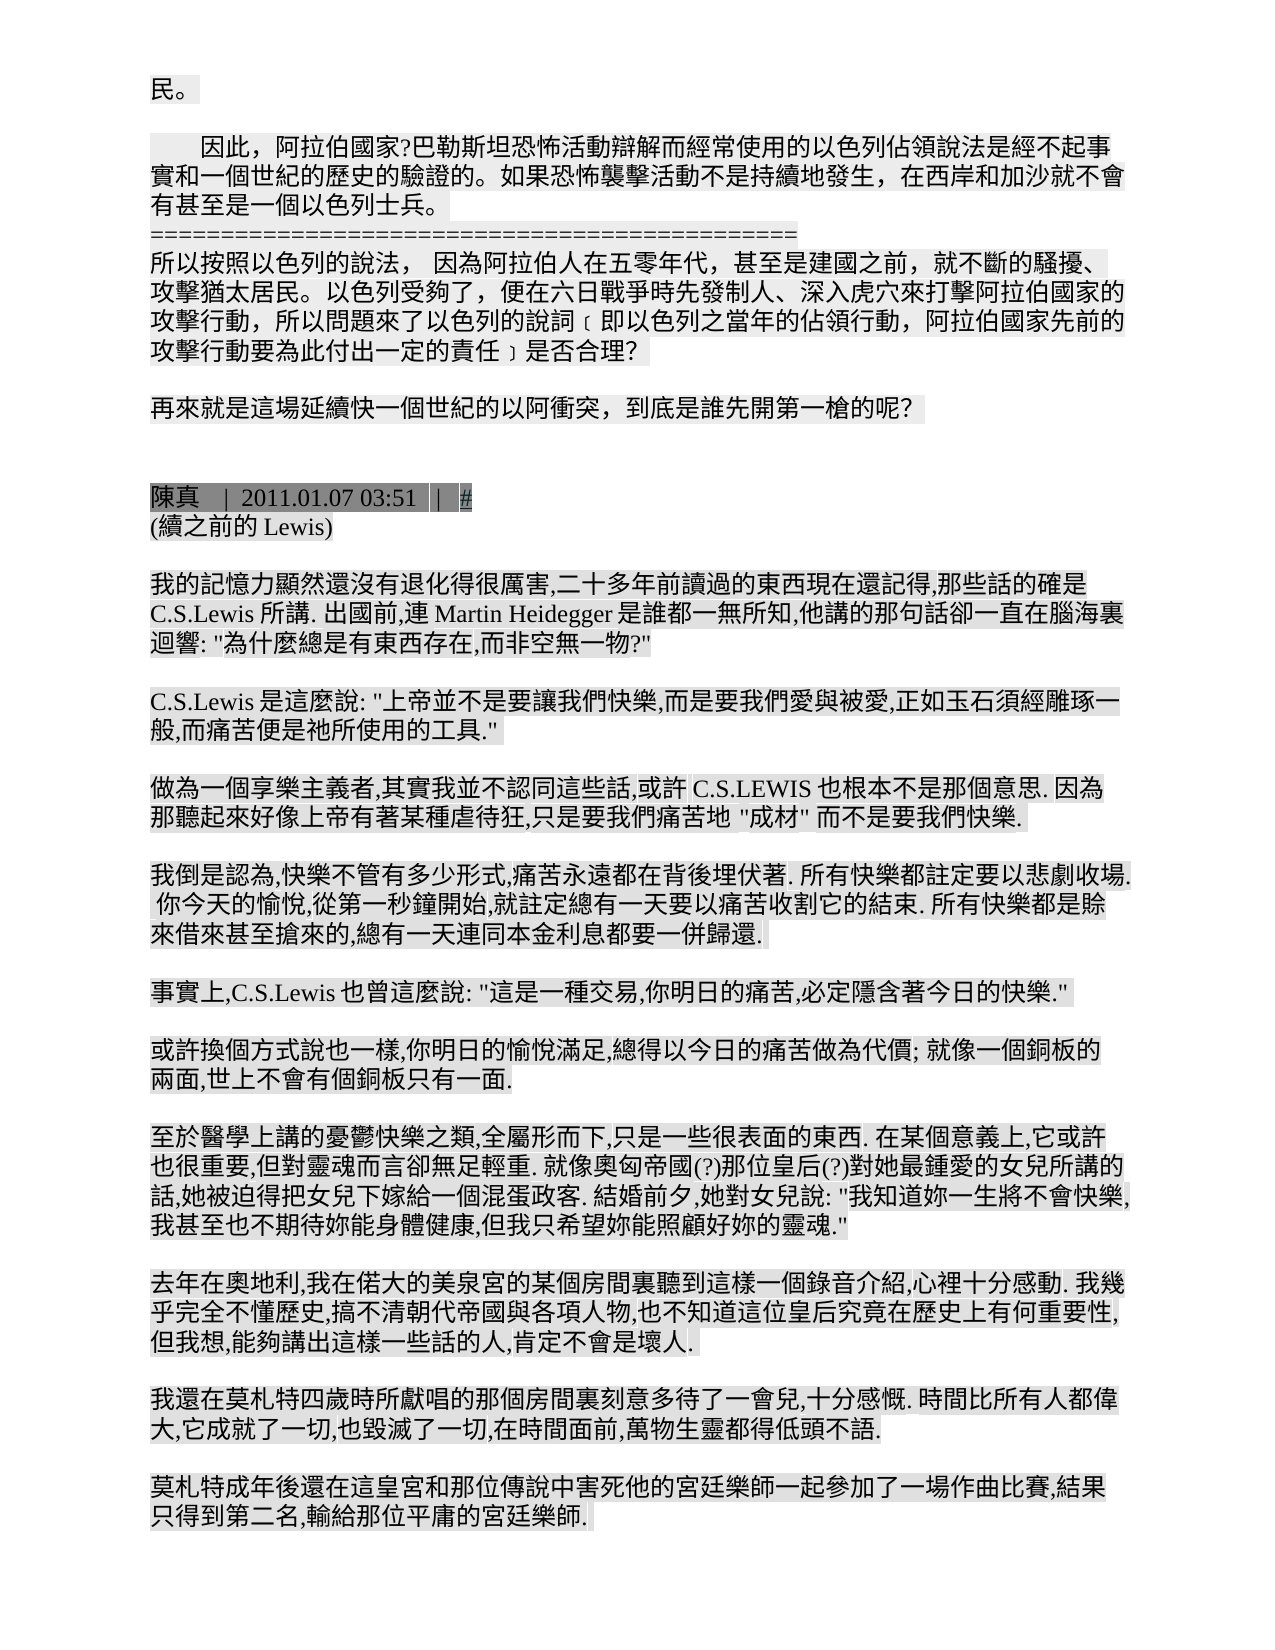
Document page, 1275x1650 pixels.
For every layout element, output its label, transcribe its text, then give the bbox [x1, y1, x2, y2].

text (續之前的Lewis) 我的記憶力顯然還沒有退化得很厲害,二十多年前讀過的東西現在還記得,那些話的確是C.S.Lewis 所講. 出國前,連Martin Heidegger是誰都一無所知,他講的那句話卻一直在腦海裏迴響: "為什麼總是有東西存在,而非空無一物?" C.S.Lewis是這麼說: "上帝並不是要讓我們快樂,而是要我們愛與被愛,正如玉石須經雕琢一般,而痛苦便是祂所使用的工具." 做為一個享樂主義者,其實我並不認同這些話,或許C.S.LEWIS也根本不是那個意思. 因為那聽起來好像上帝有著某種虐待狂,只是要我們痛苦地 "成材" 而不是要我們快樂. 我倒是認為,快樂不管有多少形式,痛苦永遠都在背後埋伏著. 所有快樂都註定要以悲劇收場. 你今天的愉悅,從第一秒鐘開始,就註定總有一天要以痛苦收割它的結束. 所有快樂都是賒來借來甚至搶來的,總有一天連同本金利息都要一併歸還. 事實上,C.S.Lewis也曾這麼說: "這是一種交易,你明日的痛苦,必定隱含著今日的快樂." 或許換個方式說也一樣,你明日的愉悅滿足,總得以今日的痛苦做為代價; 就像一個銅板的兩面,世上不會有個銅板只有一面. 至於醫學上講的憂鬱快樂之類,全屬形而下,只是一些很表面的東西. 在某個意義上,它或許也很重要,但對靈魂而言卻無足輕重. 就像奧匈帝國(?)那位皇后(?)對她最鍾愛的女兒所講的話,她被迫得把女兒下嫁給一個混蛋政客. 結婚前夕,她對女兒說: "我知道妳一生將不會快樂,我甚至也不期待妳能身體健康,但我只希望妳能照顧好妳的靈魂." 去年在奧地利,我在偌大的美泉宮的某個房間裏聽到這樣一個錄音介紹,心裡十分感動. 我幾乎完全不懂歷史,搞不清朝代帝國與各項人物,也不知道這位皇后究竟在歷史上有何重要性,但我想,能夠講出這樣一些話的人,肯定不會是壞人. 我還在莫札特四歲時所獻唱的那個房間裏刻意多待了一會兒,十分感慨. 時間比所有人都偉大,它成就了一切,也毀滅了一切,在時間面前,萬物生靈都得低頭不語. 莫札特成年後還在這皇宮和那位傳說中害死他的宮廷樂師一起參加了一場作曲比賽,結果只得到第二名,輸給那位平庸的宮廷樂師. 最近有位好朋友說我還不夠豁達,因為我雖不顧生前,卻還想著死後,死後的平反,死後的認可,死後的的哀榮等等. 但我其實不是想著個人死後種種,而是想著時間,想著 "我們" 都死了之後,一波波的時間會創造出什麼樣的故事. 1997剛到英國時,還沒聽說誰在談Alan Turing,1998年,劍橋國王學院就在電腦室的樓梯間口把他的相片給掛了上去,兩年後,曼徹斯特也為他蓋了銅像,英國政府甚至公開對過去加諸於他的同性戀罪名與折磨表達了歉意,一個沉寂了半個多世紀的人,一個在生前大家避之唯恐不及,而下葬時僅有寥寥數人到場致意的自殺者,似乎逐漸又以另一種面貌顯現在人們眼前. 最近我還收到一封劍橋國王學院寄給校友們的邀請函(因為Alan Turing也是屬於這個學院),邀請大家於2011年某日重返校園,劍橋當局打算為Alan Turing舉行一系列紀念會與學術研討會. 我並不是說這樣子的所謂平反或世人之肯定是很棒的一件事,而只是說時間其實是說不準的. 它要是說得準就不叫做時間了. 時間洪流所流經之處,萬事萬物都得不斷改變它的形貌;就像大浪翻起波滔,捲走萬物,或浮或沉,沒有什麼公不公平或平不平反的問題. 我們並不是在歌頌任何個人,而是讚嘆或悲嘆時間的無情與偉大. 一個人的肉體生命再怎麼漫長也不過百年寒暑,但靈魂卻似乎可以跟時間等同,時間河流有多長,靈魂的語言和生命就有多長,或許就讓一切全隨時間而去吧,隨波逐流,便無時間內外之分,或許這就是永生. [150, 512, 1125, 1560]
text 民。 因此，阿拉伯國家?巴勒斯坦恐怖活動辯解而經常使用的以色列佔領說法是經不起事實和一個世紀的歷史的驗證的。如果恐怖襲擊活動不是持續地發生，在西岸和加沙就不會有甚至是一個以色列士兵。 ============================================== 所以按照以色列的說法， 因為阿拉伯人在五零年代，甚至是建國之前，就不斷的騷擾、攻擊猶太居民。以色列受夠了，便在六日戰爭時先發制人、深入虎穴來打擊阿拉伯國家的攻擊行動，所以問題來了以色列的說詞﹝即以色列之當年的佔領行動，阿拉伯國家先前的攻擊行動要為此付出一定的責任﹞是否合理？ 再來就是這場延續快一個世紀的以阿衝突，到底是誰先開第一槍的呢？ [150, 75, 1125, 458]
text 陳真 | 2011.01.07 03:51 | # [150, 483, 1125, 512]
